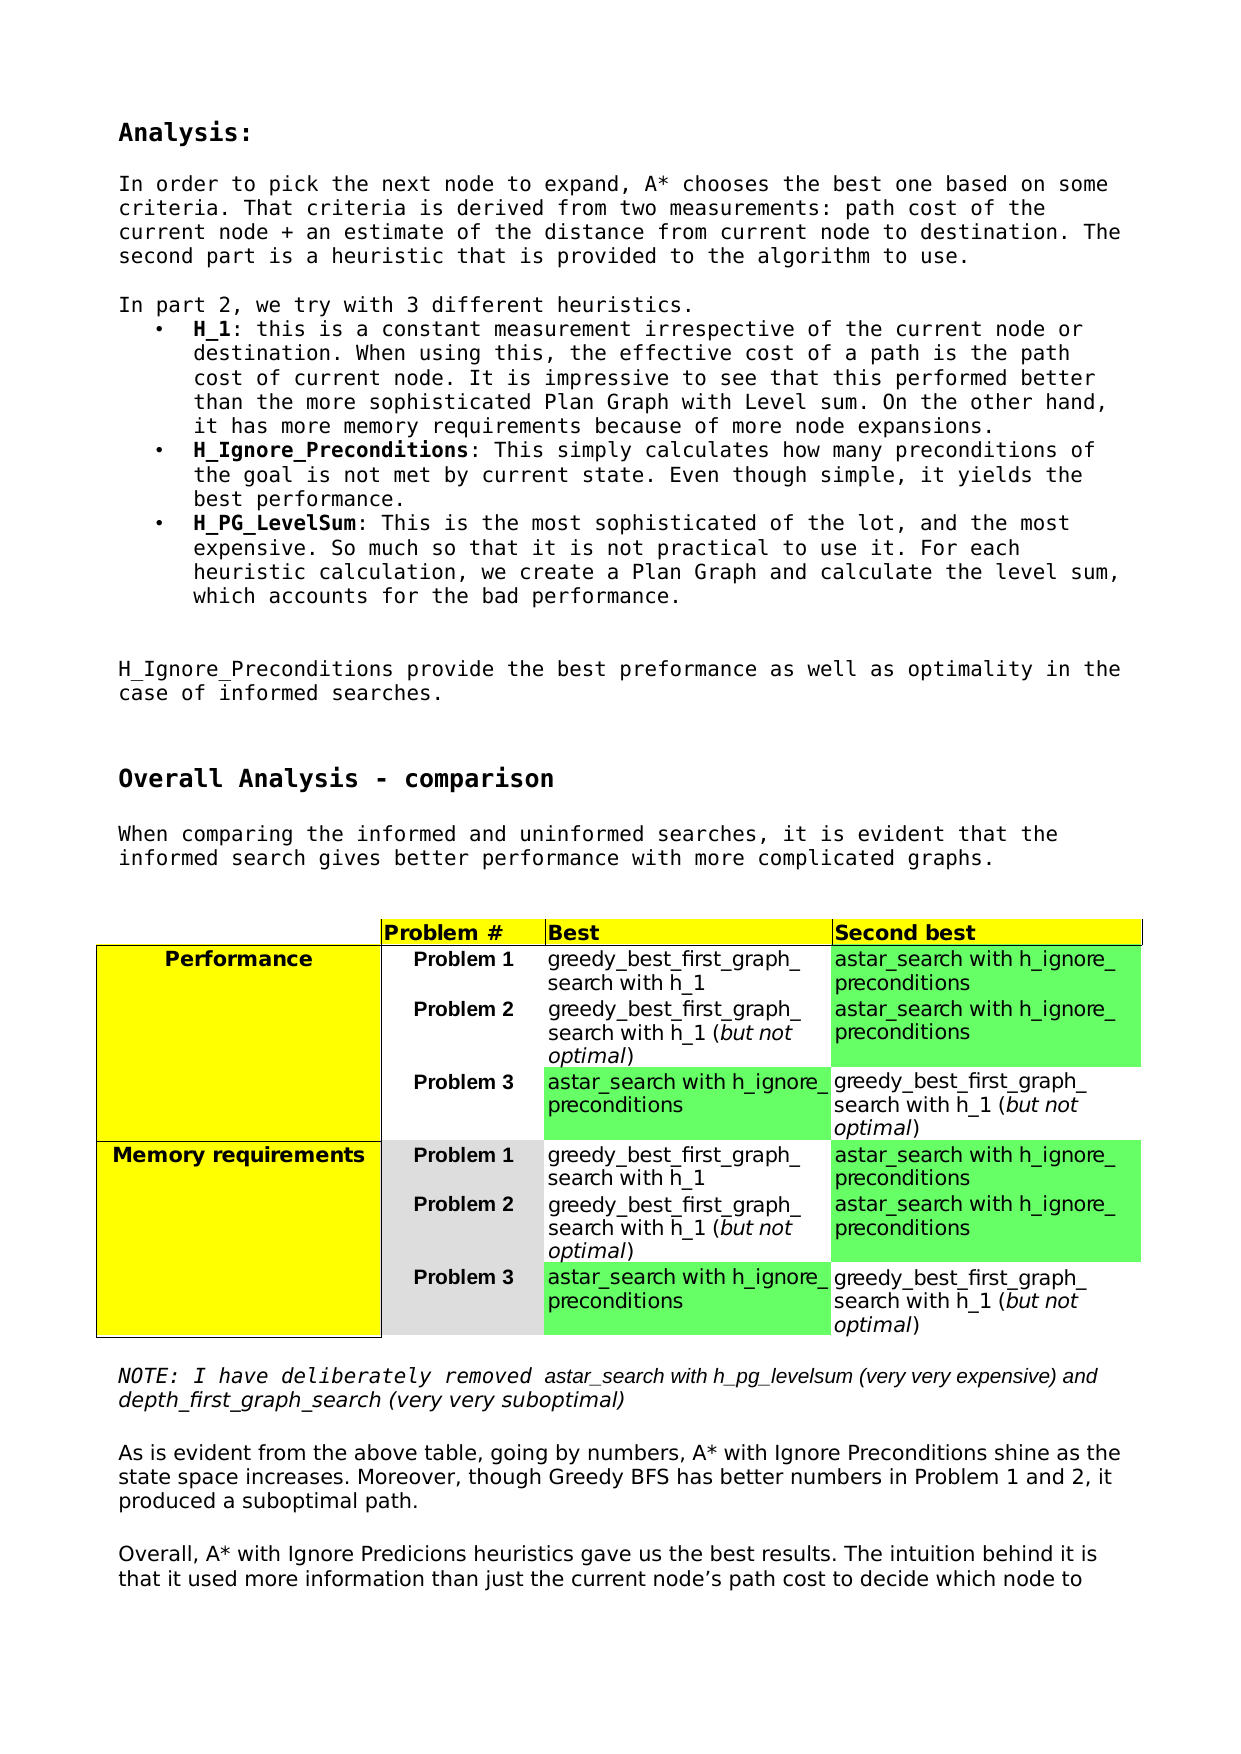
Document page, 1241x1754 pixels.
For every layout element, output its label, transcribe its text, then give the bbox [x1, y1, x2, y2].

text Analysis: [118, 118, 1122, 147]
list H_Ignore_Preconditions: This simply calculates how many preconditions of the goal is not met by current state. Even though simple, it yields the best performance. [156, 438, 1122, 511]
text As is evident from the above table, going by numbers, A* with Ignore Preconditions shine as the state space increases. Moreover, though Greedy BFS has better numbers in Problem 1 and 2, it produced a suboptimal path. [118, 1441, 1122, 1514]
text Overall Analysis - comparison [118, 764, 1122, 793]
list H_1: this is a constant measurement irrespective of the current node or destination. When using this, the effective cost of a path is the path cost of current node. It is impressive to see that this performed better than the more sophisticated Plan Graph with Level sum. On the other hand, it has more memory requirements because of more node expansions. [156, 317, 1122, 438]
text H_Ignore_Preconditions provide the best preformance as well as optimality in the case of informed searches. [118, 657, 1122, 706]
text NOTE: I have deliberately removed astar_search with h_pg_levelsum (very very expensive) and depth_first_graph_search (very very suboptimal) [118, 1363, 1122, 1412]
text When comparing the informed and uninformed searches, it is evident that the informed search gives better performance with more complicated graphs. [118, 822, 1122, 871]
list H_PG_LevelSum: This is the most sophisticated of the lot, and the most expensive. So much so that it is not practical to use it. For each heuristic calculation, we create a Plan Graph and calculate the level sum, which accounts for the bad performance. [156, 511, 1122, 608]
text In order to pick the next node to expand, A* chooses the best one based on some criteria. That criteria is derived from two measurements: path cost of the current node + an estimate of the distance from current node to destination. The second part is a heuristic that is provided to the algorithm to use. [118, 172, 1122, 269]
text Overall, A* with Ignore Predicions heuristics gave us the best results. The intuition behind it is that it used more information than just the current node’s path cost to decide which node to [118, 1542, 1122, 1591]
text In part 2, we try with 3 different heuristics. [118, 293, 1122, 317]
